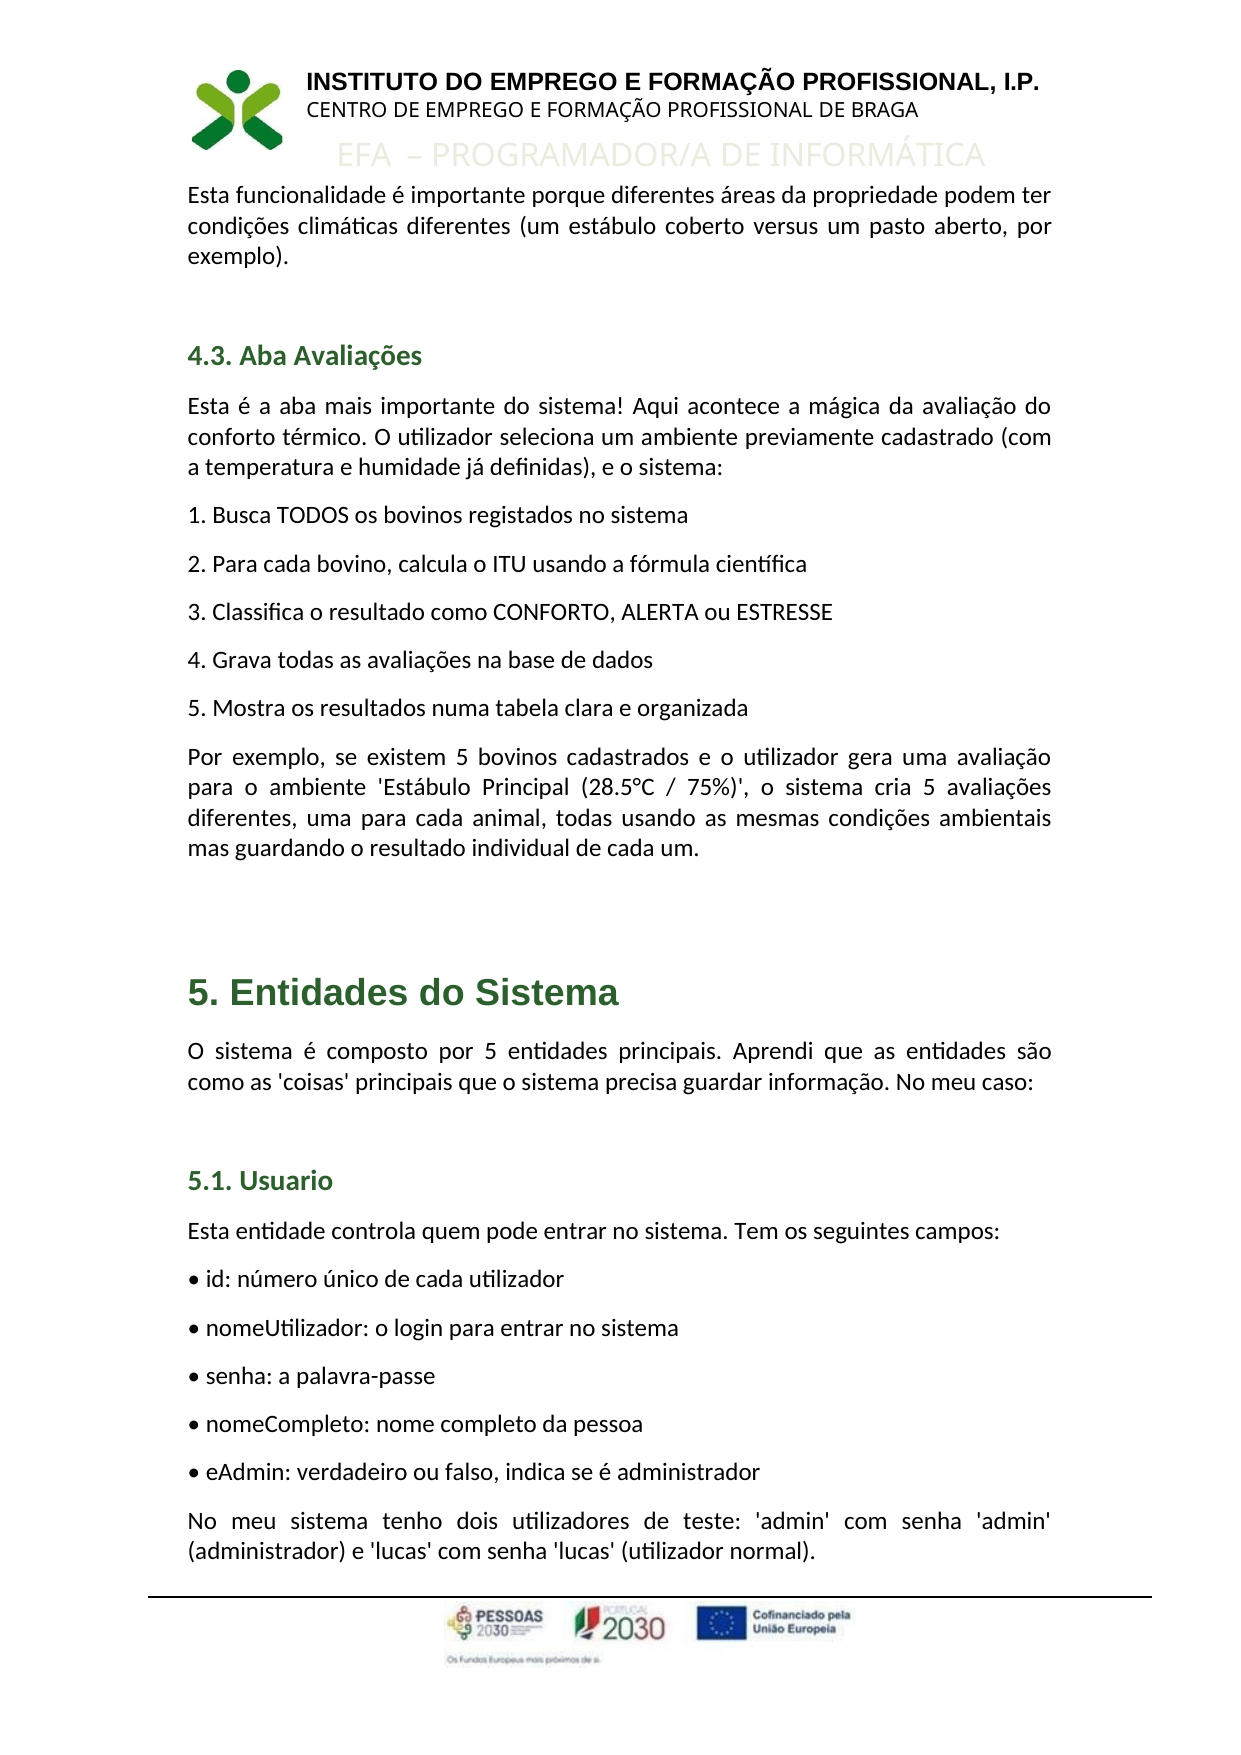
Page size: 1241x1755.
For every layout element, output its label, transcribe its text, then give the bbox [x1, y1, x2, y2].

text O sistema é composto por 5 entidades principais. Aprendi que as entidades são como as 'coisas' principais que o sistema precisa guardar informação. No meu caso: [187, 1035, 1053, 1096]
text • id: número único de cada utilizador [187, 1264, 1053, 1294]
text • nomeUtilizador: o login para entrar no sistema [187, 1312, 1053, 1342]
text 5. Mostra os resultados numa tabela clara e organizada [187, 692, 1053, 723]
text Esta é a aba mais importante do sistema! Aqui acontece a mágica da avaliação do conforto térmico. O utilizador seleciona um ambiente previamente cadastrado (com a temperatura e humidade já definidas), e o sistema: [187, 390, 1053, 482]
picture [191, 70, 283, 150]
text 4. Grava todas as avaliações na base de dados [187, 644, 1053, 675]
text 2. Para cada bovino, calcula o ITU usando a fórmula científica [187, 548, 1053, 578]
text 4.3. Aba Avaliações [187, 337, 1053, 373]
text • eAdmin: verdadeiro ou falso, indica se é administrador [187, 1457, 1053, 1487]
text 5.1. Usuario [187, 1162, 1053, 1198]
text • nomeCompleto: nome completo da pessoa [187, 1408, 1053, 1439]
text No meu sistema tenho dois utilizadores de teste: 'admin' com senha 'admin' (administrador) e 'lucas' com senha 'lucas' (utilizador normal). [187, 1505, 1053, 1566]
subtitle 5. Entidades do Sistema [188, 970, 1053, 1013]
text Esta entidade controla quem pode entrar no sistema. Tem os seguintes campos: [187, 1215, 1053, 1246]
text Esta funcionalidade é importante porque diferentes áreas da propriedade podem ter condições climáticas diferentes (um estábulo coberto versus um pasto aberto, por exemplo). [187, 179, 1053, 271]
text 3. Classifica o resultado como CONFORTO, ALERTA ou ESTRESSE [187, 596, 1053, 627]
text • senha: a palavra-passe [187, 1360, 1053, 1391]
text 1. Busca TODOS os bovinos registados no sistema [187, 499, 1053, 530]
text Por exemplo, se existem 5 bovinos cadastrados e o utilizador gera uma avaliação para o ambiente 'Estábulo Principal (28.5°C / 75%)', o sistema cria 5 avaliações diferentes, uma para cada animal, todas usando as mesmas condições ambientais mas guardando o resultado individual de cada um. [187, 741, 1053, 863]
picture [444, 1601, 855, 1668]
